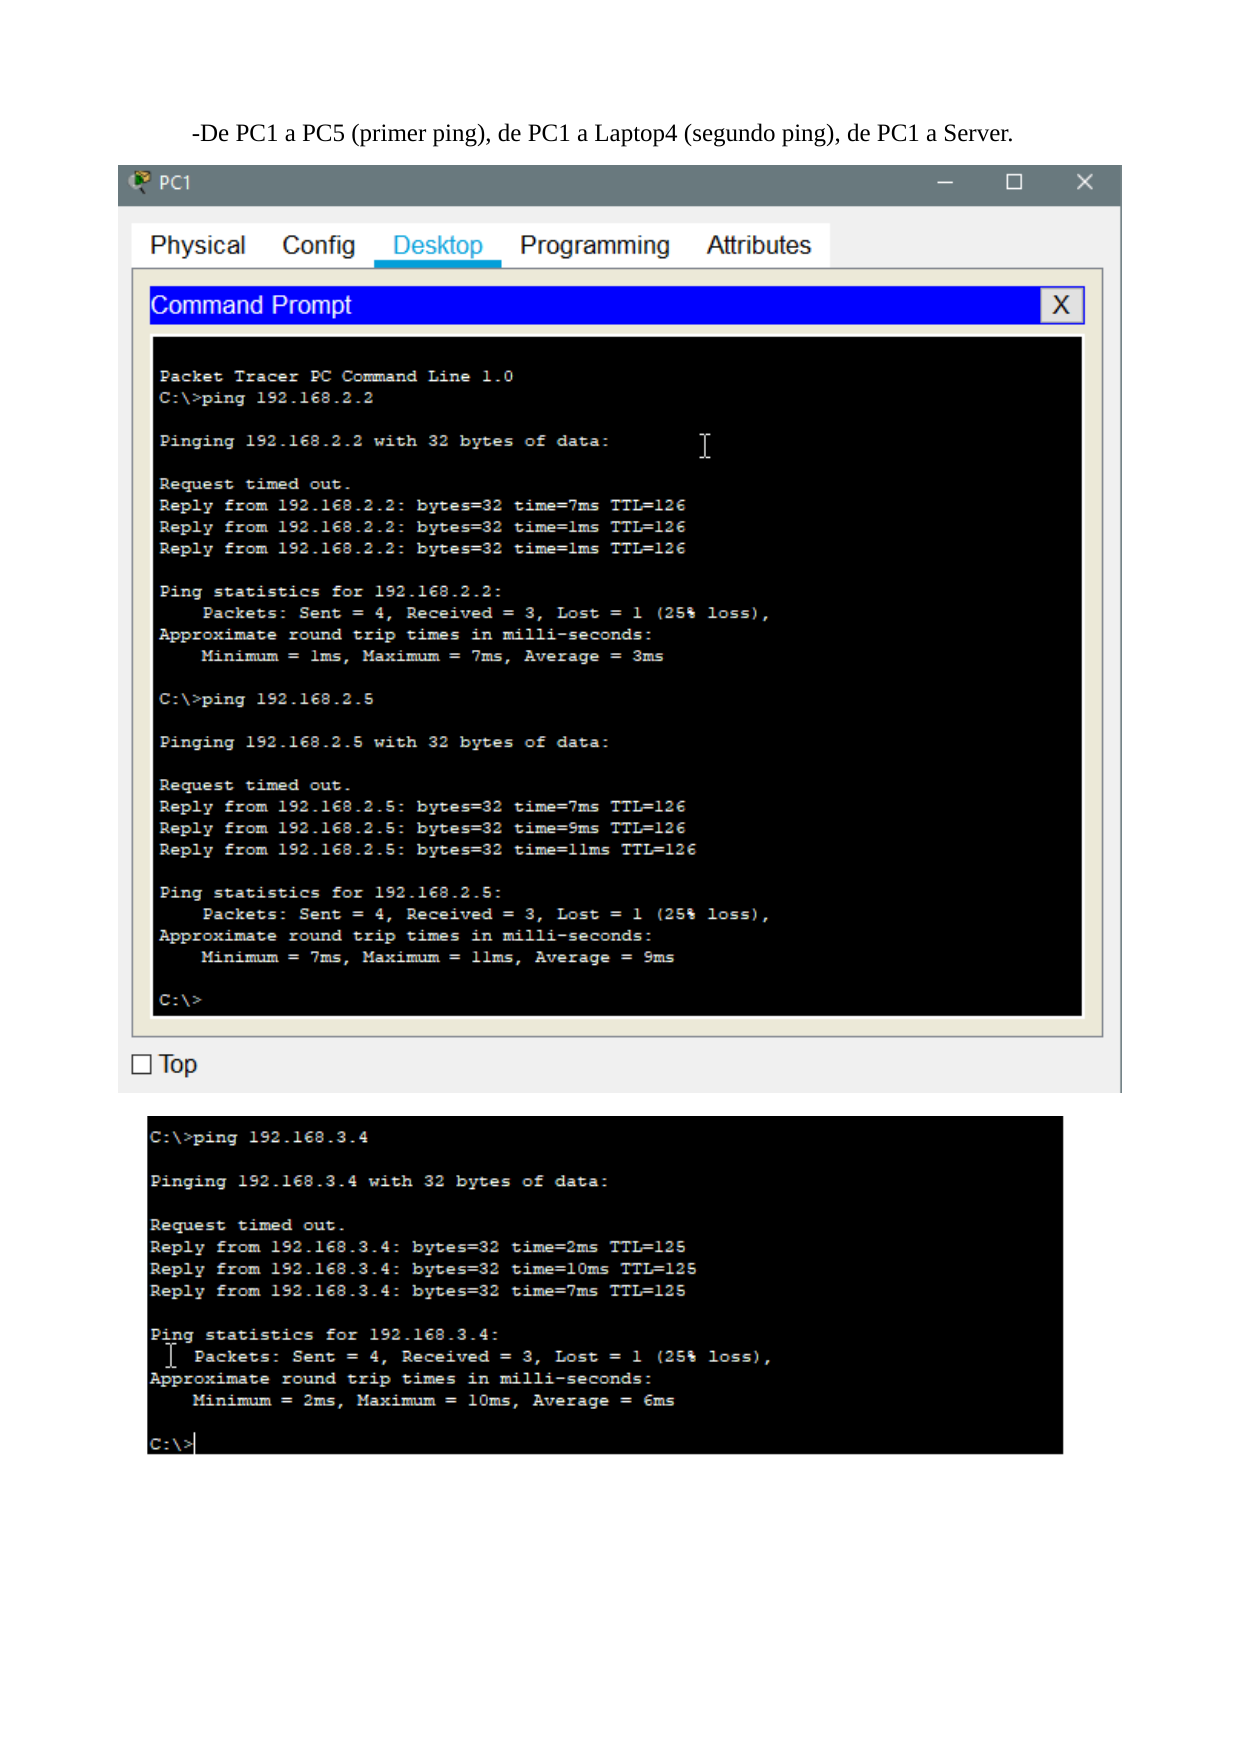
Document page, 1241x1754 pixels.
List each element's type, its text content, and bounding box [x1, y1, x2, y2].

picture [118, 165, 1122, 1093]
text -De PC1 a PC5 (primer ping), de PC1 a Laptop4 (segundo ping), de PC1 a Server. [118, 118, 1122, 147]
picture [147, 1116, 1065, 1456]
